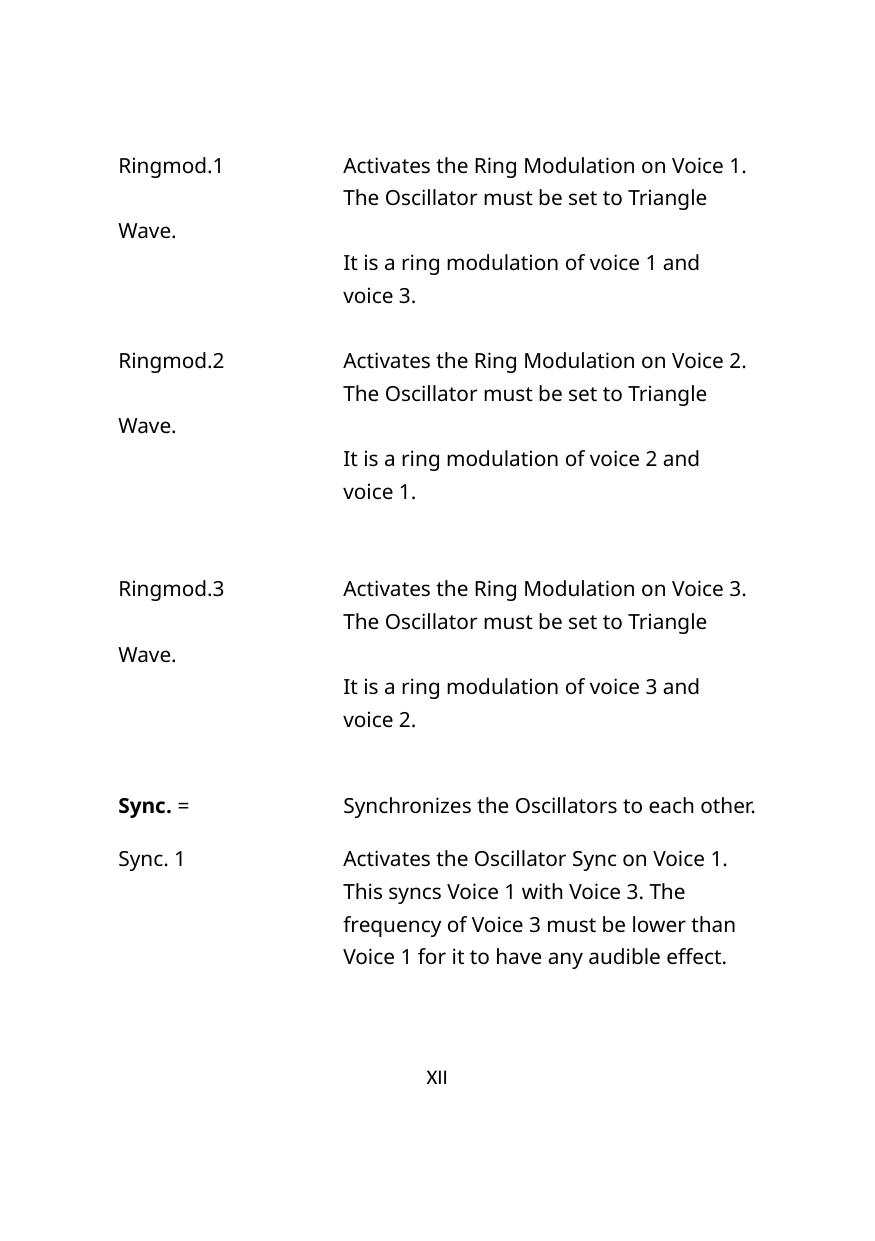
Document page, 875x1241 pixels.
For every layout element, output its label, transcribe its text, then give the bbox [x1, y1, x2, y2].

text The Oscillator must be set to Triangle Wave. [118, 607, 756, 668]
text Ringmod.2 Activates the Ring Modulation on Voice 2. [118, 346, 756, 375]
text It is a ring modulation of voice 2 and voice 1. [343, 444, 756, 505]
text The Oscillator must be set to Triangle Wave. [118, 379, 756, 440]
text The Oscillator must be set to Triangle Wave. [118, 183, 756, 244]
text Sync. = Synchronizes the Oscillators to each other. [118, 791, 756, 819]
text It is a ring modulation of voice 1 and voice 3. [343, 248, 756, 309]
text It is a ring modulation of voice 3 and voice 2. [343, 672, 756, 733]
text Ringmod.3 Activates the Ring Modulation on Voice 3. [118, 574, 756, 603]
text Ringmod.1 Activates the Ring Modulation on Voice 1. [118, 151, 756, 179]
text Sync. 1 Activates the Oscillator Sync on Voice 1. This syncs Voice 1 with Voice 3. The frequency of Voice 3 must be lower than Voice 1 for it to have any audible effect. [118, 844, 756, 971]
